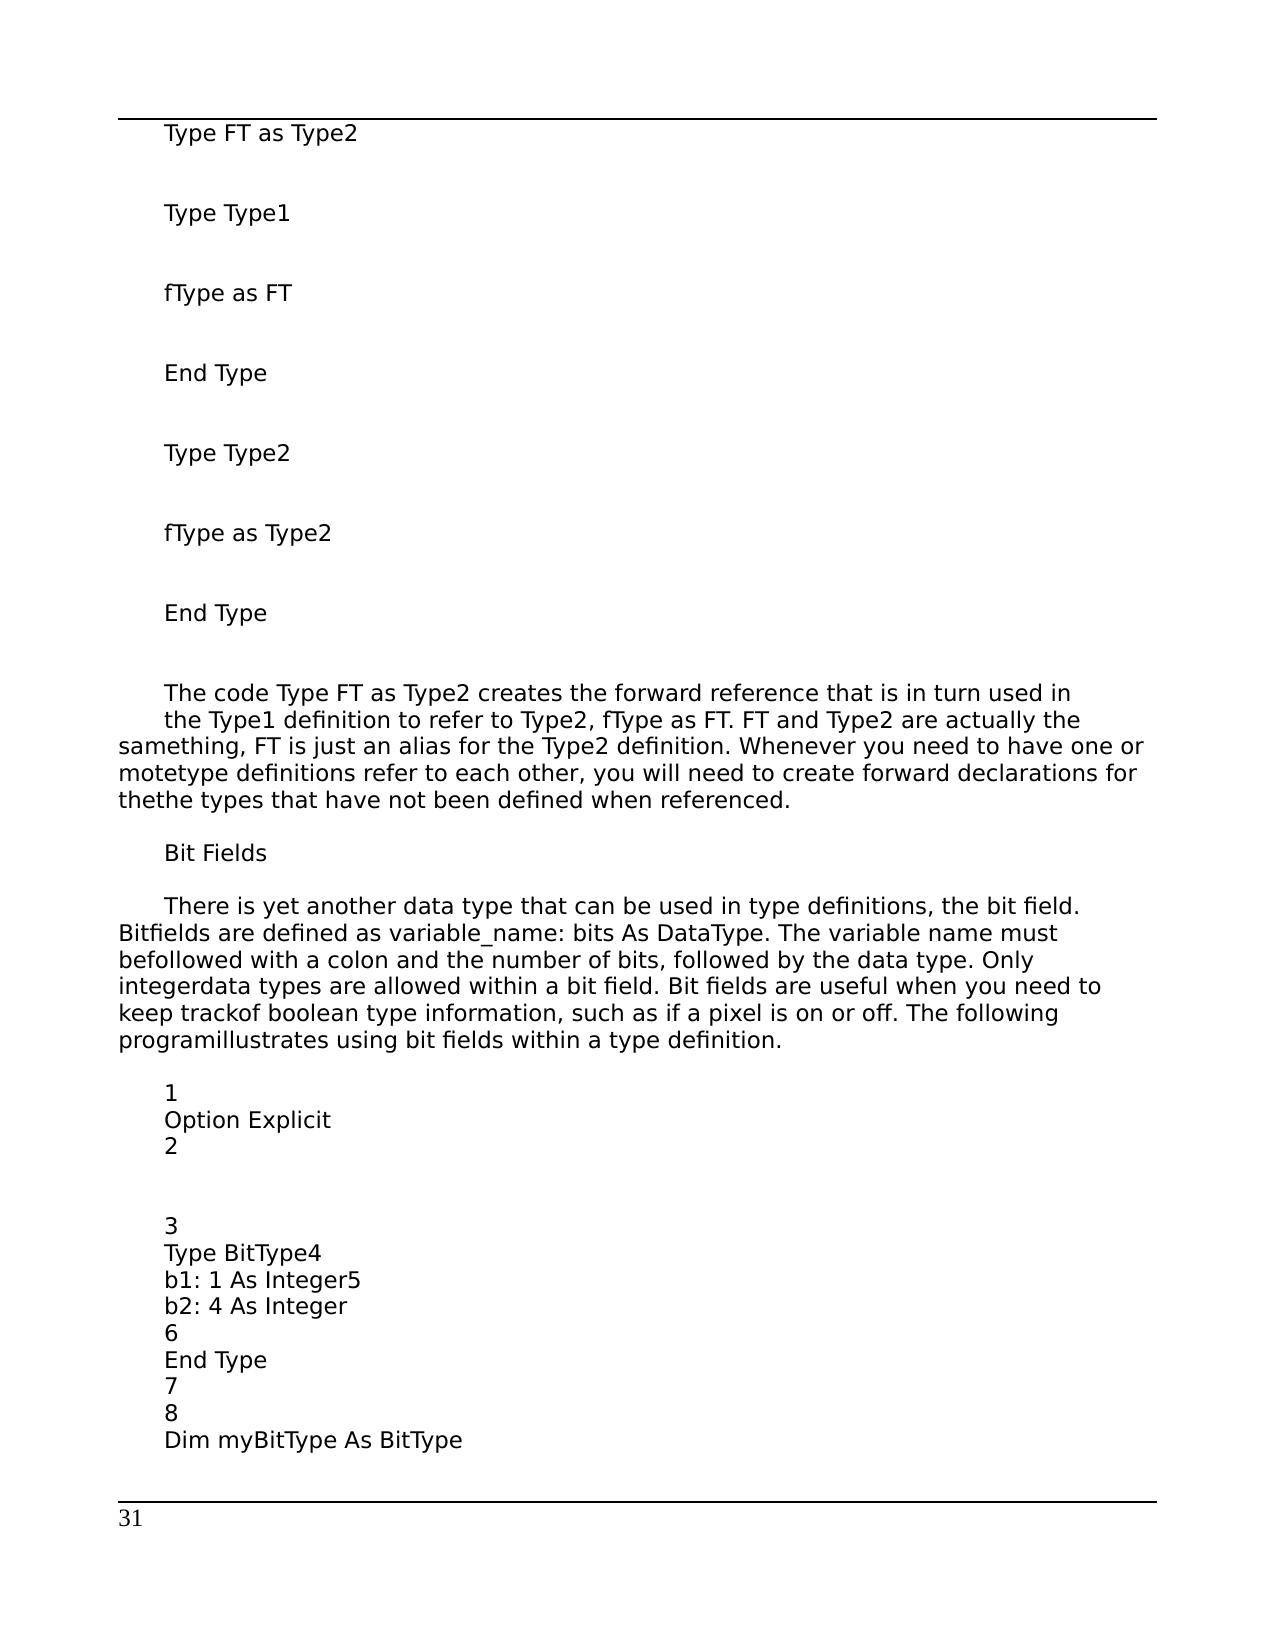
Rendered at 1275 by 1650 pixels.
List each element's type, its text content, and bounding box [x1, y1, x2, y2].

text b2: 4 As Integer [118, 1293, 1157, 1320]
text 6 [118, 1320, 1157, 1347]
text End Type [118, 1347, 1157, 1373]
text fType as FT [118, 280, 1157, 307]
text Type Type1 [118, 200, 1157, 227]
text Option Explicit [118, 1107, 1157, 1133]
text End Type [118, 360, 1157, 387]
text The code Type FT as Type2 creates the forward reference that is in turn used in [118, 680, 1157, 707]
text There is yet another data type that can be used in type definitions, the bit field. Bitfields are defined as variable_name: bits As DataType. The variable name must befollowed with a colon and the number of bits, followed by the data type. Only integerdata types are allowed within a bit field. Bit fields are useful when you need to keep trackof boolean type information, such as if a pixel is on or off. The following programillustrates using bit fields within a type definition. [118, 893, 1157, 1053]
text 7 [118, 1373, 1157, 1400]
text Type Type2 [118, 440, 1157, 467]
text 3 [118, 1213, 1157, 1240]
text End Type [118, 600, 1157, 627]
text Type FT as Type2 [118, 120, 1157, 147]
text 1 [118, 1080, 1157, 1107]
text 2 [118, 1133, 1157, 1160]
text Dim myBitType As BitType [118, 1427, 1157, 1453]
text Type BitType4 [118, 1240, 1157, 1267]
text b1: 1 As Integer5 [118, 1267, 1157, 1293]
text the Type1 definition to refer to Type2, fType as FT. FT and Type2 are actually the samething, FT is just an alias for the Type2 definition. Whenever you need to have one or motetype definitions refer to each other, you will need to create forward declarations for thethe types that have not been defined when referenced. [118, 707, 1157, 813]
text 8 [118, 1400, 1157, 1427]
text fType as Type2 [118, 520, 1157, 547]
text Bit Fields [118, 840, 1157, 867]
